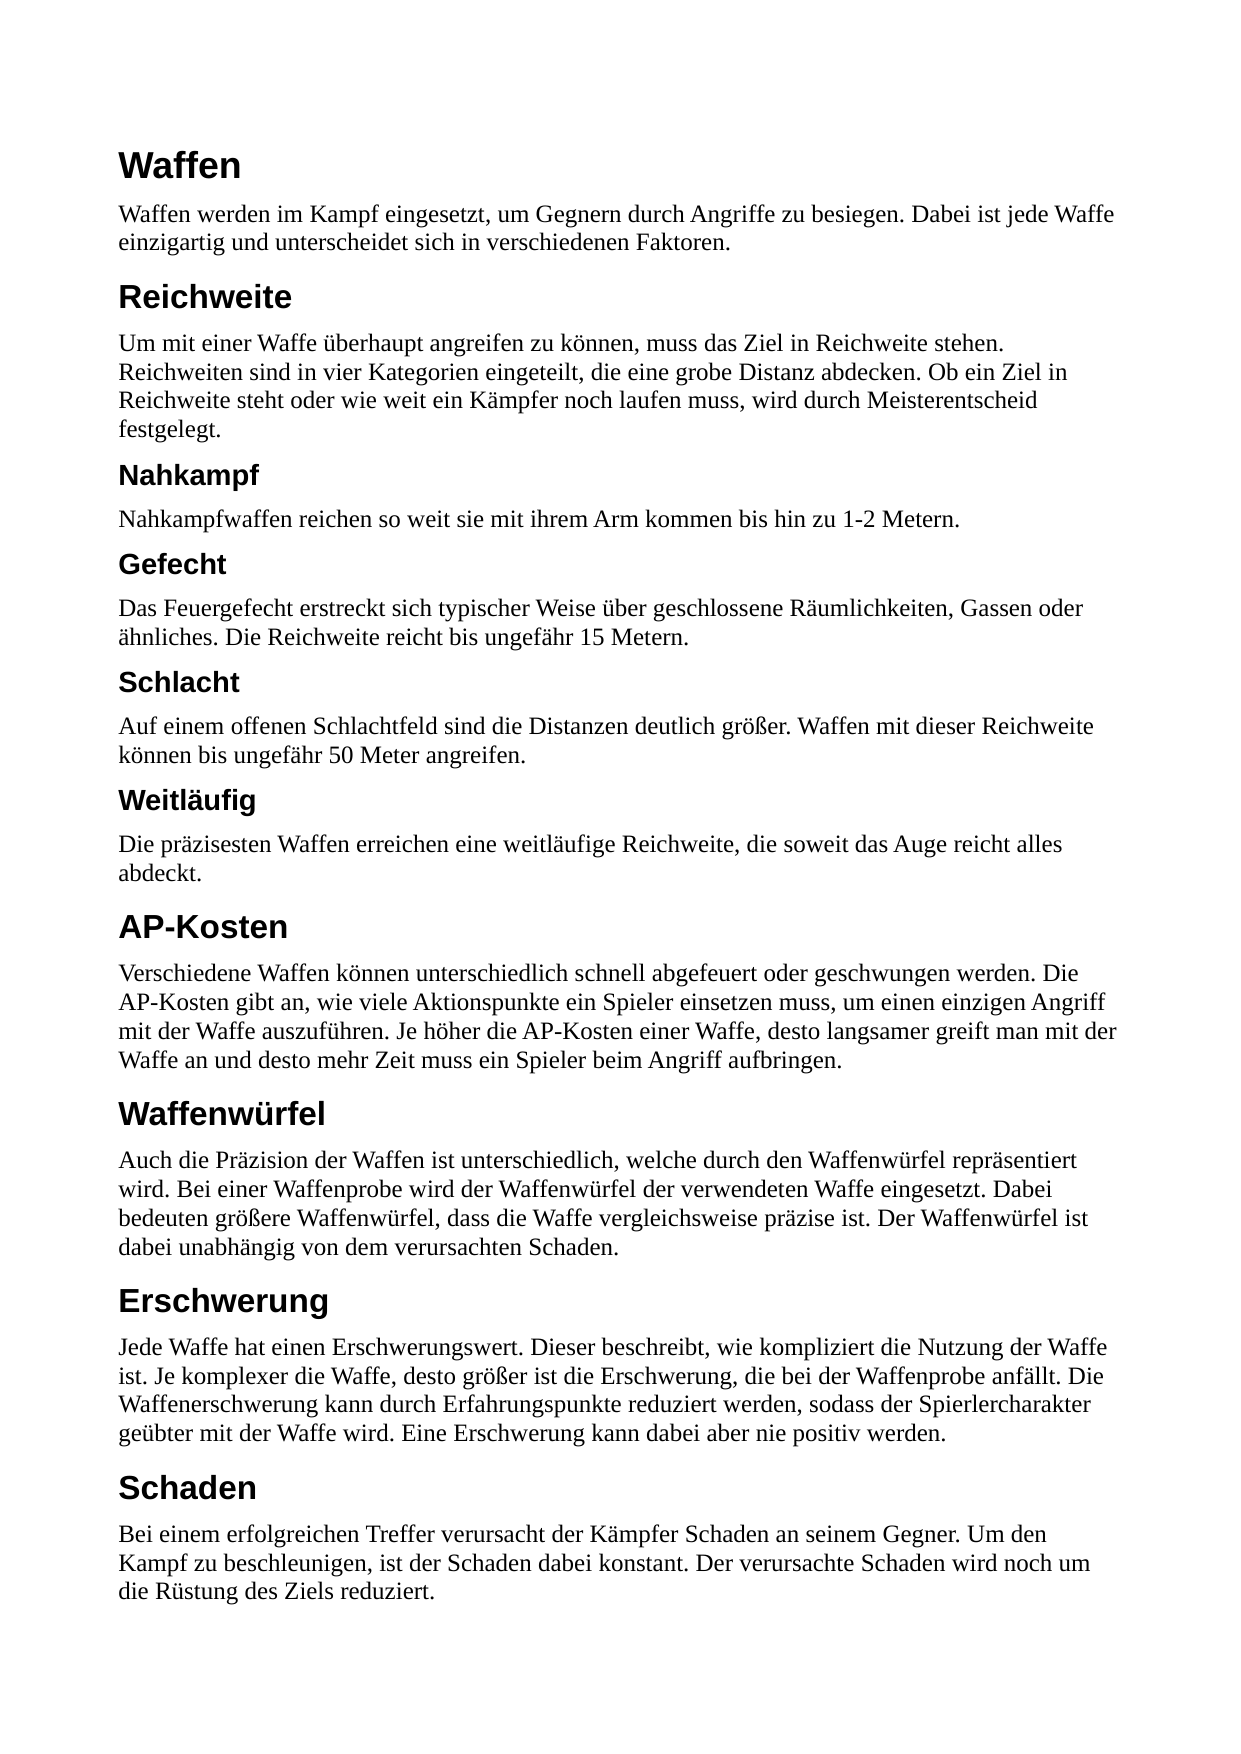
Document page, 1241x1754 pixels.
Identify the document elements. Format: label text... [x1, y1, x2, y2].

subtitle Gefecht [118, 547, 1122, 581]
subtitle Reichweite [118, 277, 1122, 316]
subtitle Erschwerung [118, 1281, 1122, 1319]
text Das Feuergefecht erstreckt sich typischer Weise über geschlossene Räumlichkeiten, Gassen oder ähnliches. Die Reichweite reicht bis ungefähr 15 Metern. [118, 593, 1122, 651]
subtitle Weitläufig [118, 783, 1122, 817]
text Waffen werden im Kampf eingesetzt, um Gegnern durch Angriffe zu besiegen. Dabei ist jede Waffe einzigartig und unterscheidet sich in verschiedenen Faktoren. [118, 199, 1122, 256]
text Verschiedene Waffen können unterschiedlich schnell abgefeuert oder geschwungen werden. Die AP-Kosten gibt an, wie viele Aktionspunkte ein Spieler einsetzen muss, um einen einzigen Angriff mit der Waffe auszuführen. Je höher die AP-Kosten einer Waffe, desto langsamer greift man mit der Waffe an und desto mehr Zeit muss ein Spieler beim Angriff aufbringen. [118, 958, 1122, 1073]
subtitle Schlacht [118, 665, 1122, 699]
text Um mit einer Waffe überhaupt angreifen zu können, muss das Ziel in Reichweite stehen. Reichweiten sind in vier Kategorien eingeteilt, die eine grobe Distanz abdecken. Ob ein Ziel in Reichweite steht oder wie weit ein Kämpfer noch laufen muss, wird durch Meisterentscheid festgelegt. [118, 328, 1122, 443]
text Die präzisesten Waffen erreichen eine weitläufige Reichweite, die soweit das Auge reicht alles abdeckt. [118, 829, 1122, 887]
text Auch die Präzision der Waffen ist unterschiedlich, welche durch den Waffenwürfel repräsentiert wird. Bei einer Waffenprobe wird der Waffenwürfel der verwendeten Waffe eingesetzt. Dabei bedeuten größere Waffenwürfel, dass die Waffe vergleichsweise präzise ist. Der Waffenwürfel ist dabei unabhängig von dem verursachten Schaden. [118, 1145, 1122, 1260]
subtitle AP-Kosten [118, 908, 1122, 946]
text Bei einem erfolgreichen Treffer verursacht der Kämpfer Schaden an seinem Gegner. Um den Kampf zu beschleunigen, ist der Schaden dabei konstant. Der verursachte Schaden wird noch um die Rüstung des Ziels reduziert. [118, 1519, 1122, 1605]
subtitle Waffenwürfel [118, 1094, 1122, 1133]
subtitle Schaden [118, 1468, 1122, 1506]
subtitle Waffen [118, 143, 1122, 186]
text Nahkampfwaffen reichen so weit sie mit ihrem Arm kommen bis hin zu 1-2 Metern. [118, 504, 1122, 532]
text Auf einem offenen Schlachtfeld sind die Distanzen deutlich größer. Waffen mit dieser Reichweite können bis ungefähr 50 Meter angreifen. [118, 711, 1122, 769]
subtitle Nahkampf [118, 458, 1122, 491]
text Jede Waffe hat einen Erschwerungswert. Dieser beschreibt, wie kompliziert die Nutzung der Waffe ist. Je komplexer die Waffe, desto größer ist die Erschwerung, die bei der Waffenprobe anfällt. Die Waffenerschwerung kann durch Erfahrungspunkte reduziert werden, sodass der Spierlercharakter geübter mit der Waffe wird. Eine Erschwerung kann dabei aber nie positiv werden. [118, 1332, 1122, 1447]
